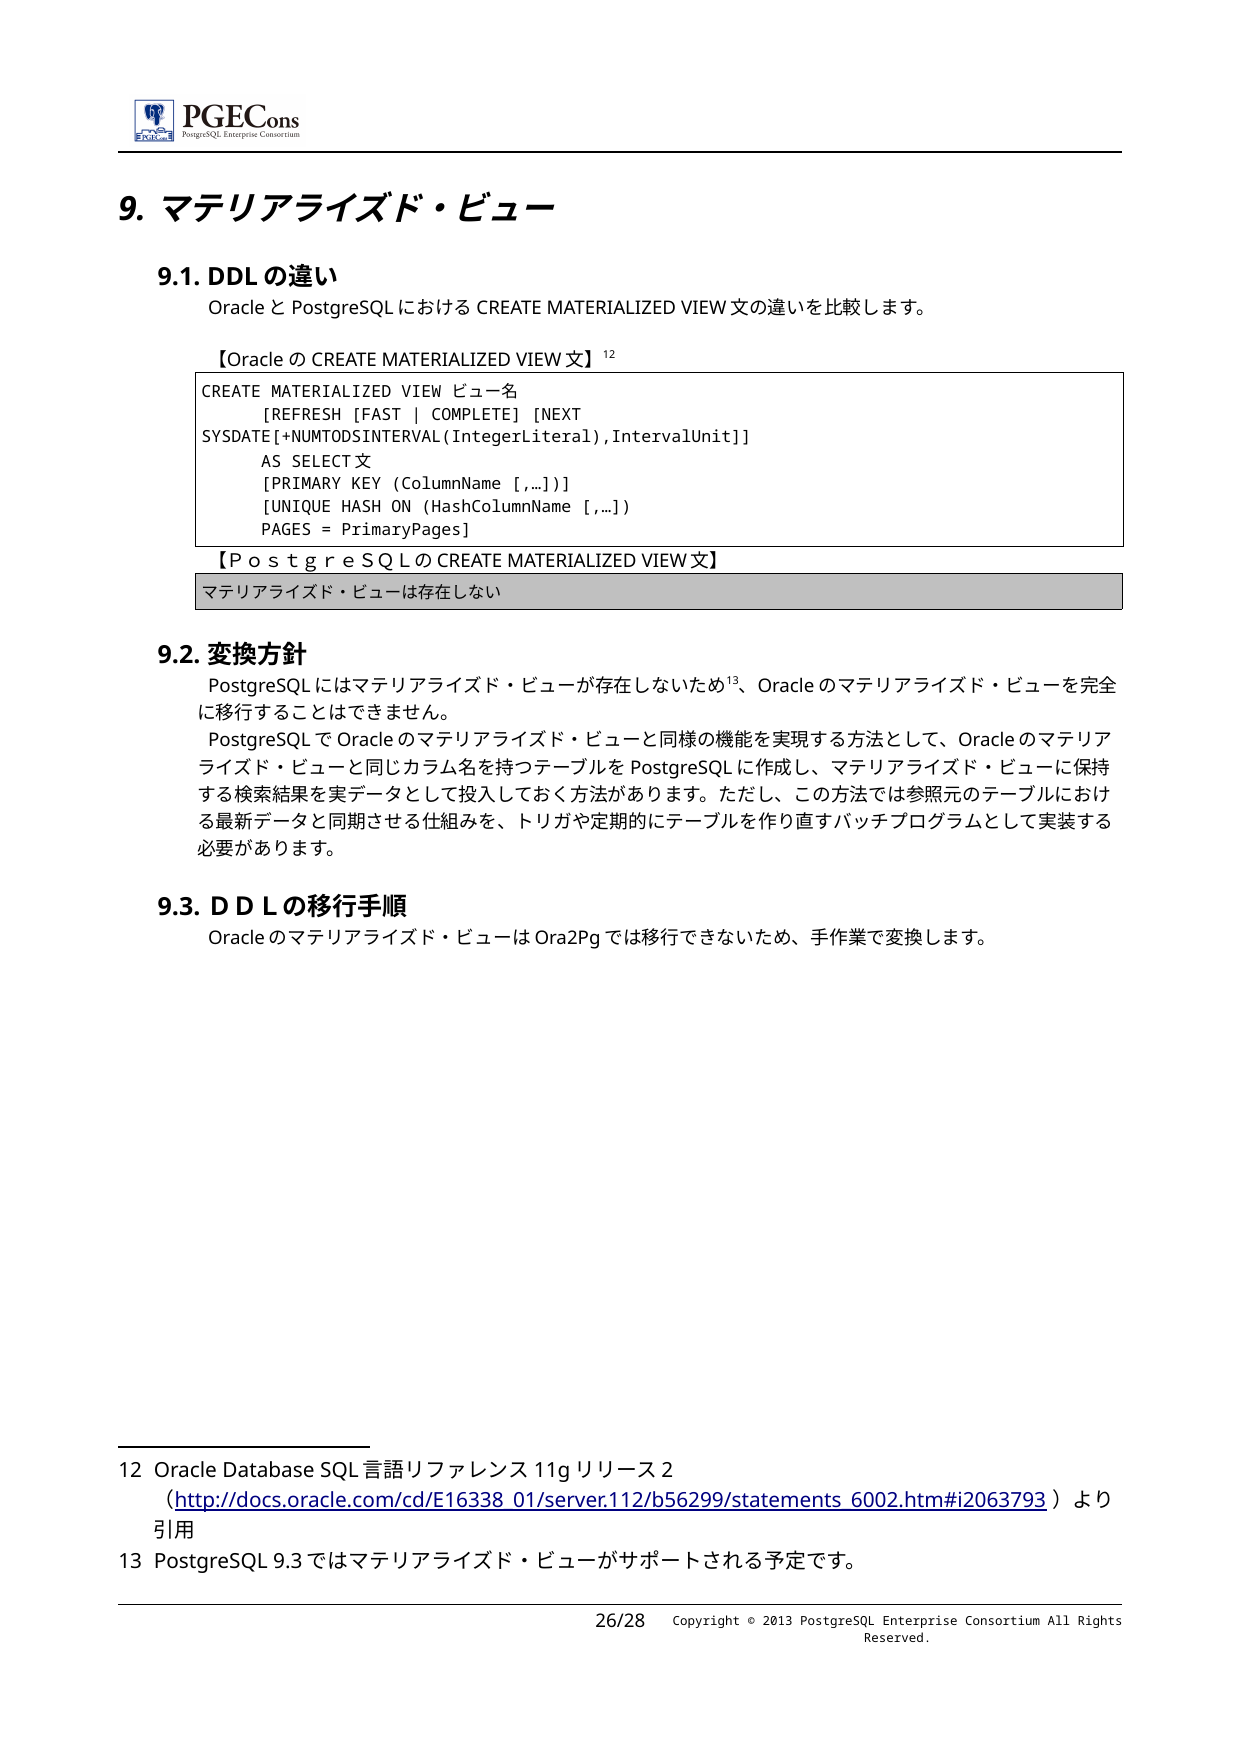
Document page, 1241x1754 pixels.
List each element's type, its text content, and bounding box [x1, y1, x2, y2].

subtitle マテリアライズド・ビュー [118, 182, 1122, 231]
subtitle DDLの違い [157, 256, 1122, 292]
table_header CREATE MATERIALIZED VIEW ビュー名 [REFRESH [FAST | COMPLETE] [NEXT SYSDATE[+NUMTODSINTERVAL(IntegerLiteral),IntervalUnit]] AS SELECT文 [PRIMARY KEY (ColumnName [,…])] [UNIQUE HASH ON (HashColumnName [,…]) PAGES = PrimaryPages] [196, 373, 1123, 546]
text 【ＰｏｓｔｇｒｅＳＱＬのCREATE MATERIALIZED VIEW文】 [197, 547, 1122, 573]
text Oracleのマテリアライズド・ビューはOra2Pgでは移行できないため、手作業で変換します。 [197, 923, 1122, 950]
subtitle 変換方針 [157, 634, 1122, 671]
text PostgreSQLでOracleのマテリアライズド・ビューと同様の機能を実現する方法として、Oracleのマテリアライズド・ビューと同じカラム名を持つテーブルをPostgreSQLに作成し、マテリアライズド・ビューに保持する検索結果を実データとして投入しておく方法があります。ただし、この方法では参照元のテーブルにおける最新データと同期させる仕組みを、トリガや定期的にテーブルを作り直すバッチプログラムとして実装する必要があります。 [197, 725, 1122, 861]
text 【Oracle の CREATE MATERIALIZED VIEW文】 [197, 345, 1122, 372]
subtitle ＤＤＬの移行手順 [157, 887, 1122, 923]
table_header マテリアライズド・ビューは存在しない [196, 574, 1122, 609]
picture [128, 94, 306, 147]
text PostgreSQLにはマテリアライズド・ビューが存在しないため、Oracleのマテリアライズド・ビューを完全に移行することはできません。 [197, 671, 1122, 725]
text Oracle Database SQL言語リファレンス 11gリリース2 （http://docs.oracle.com/cd/E16338_01/server.112/b56299/statements_6002.htm#i2063793 ）より引用 [118, 1453, 1122, 1544]
text PostgreSQL 9.3ではマテリアライズド・ビューがサポートされる予定です。 [118, 1544, 1122, 1574]
text OracleとPostgreSQLにおけるCREATE MATERIALIZED VIEW文の違いを比較します。 [197, 292, 1122, 319]
